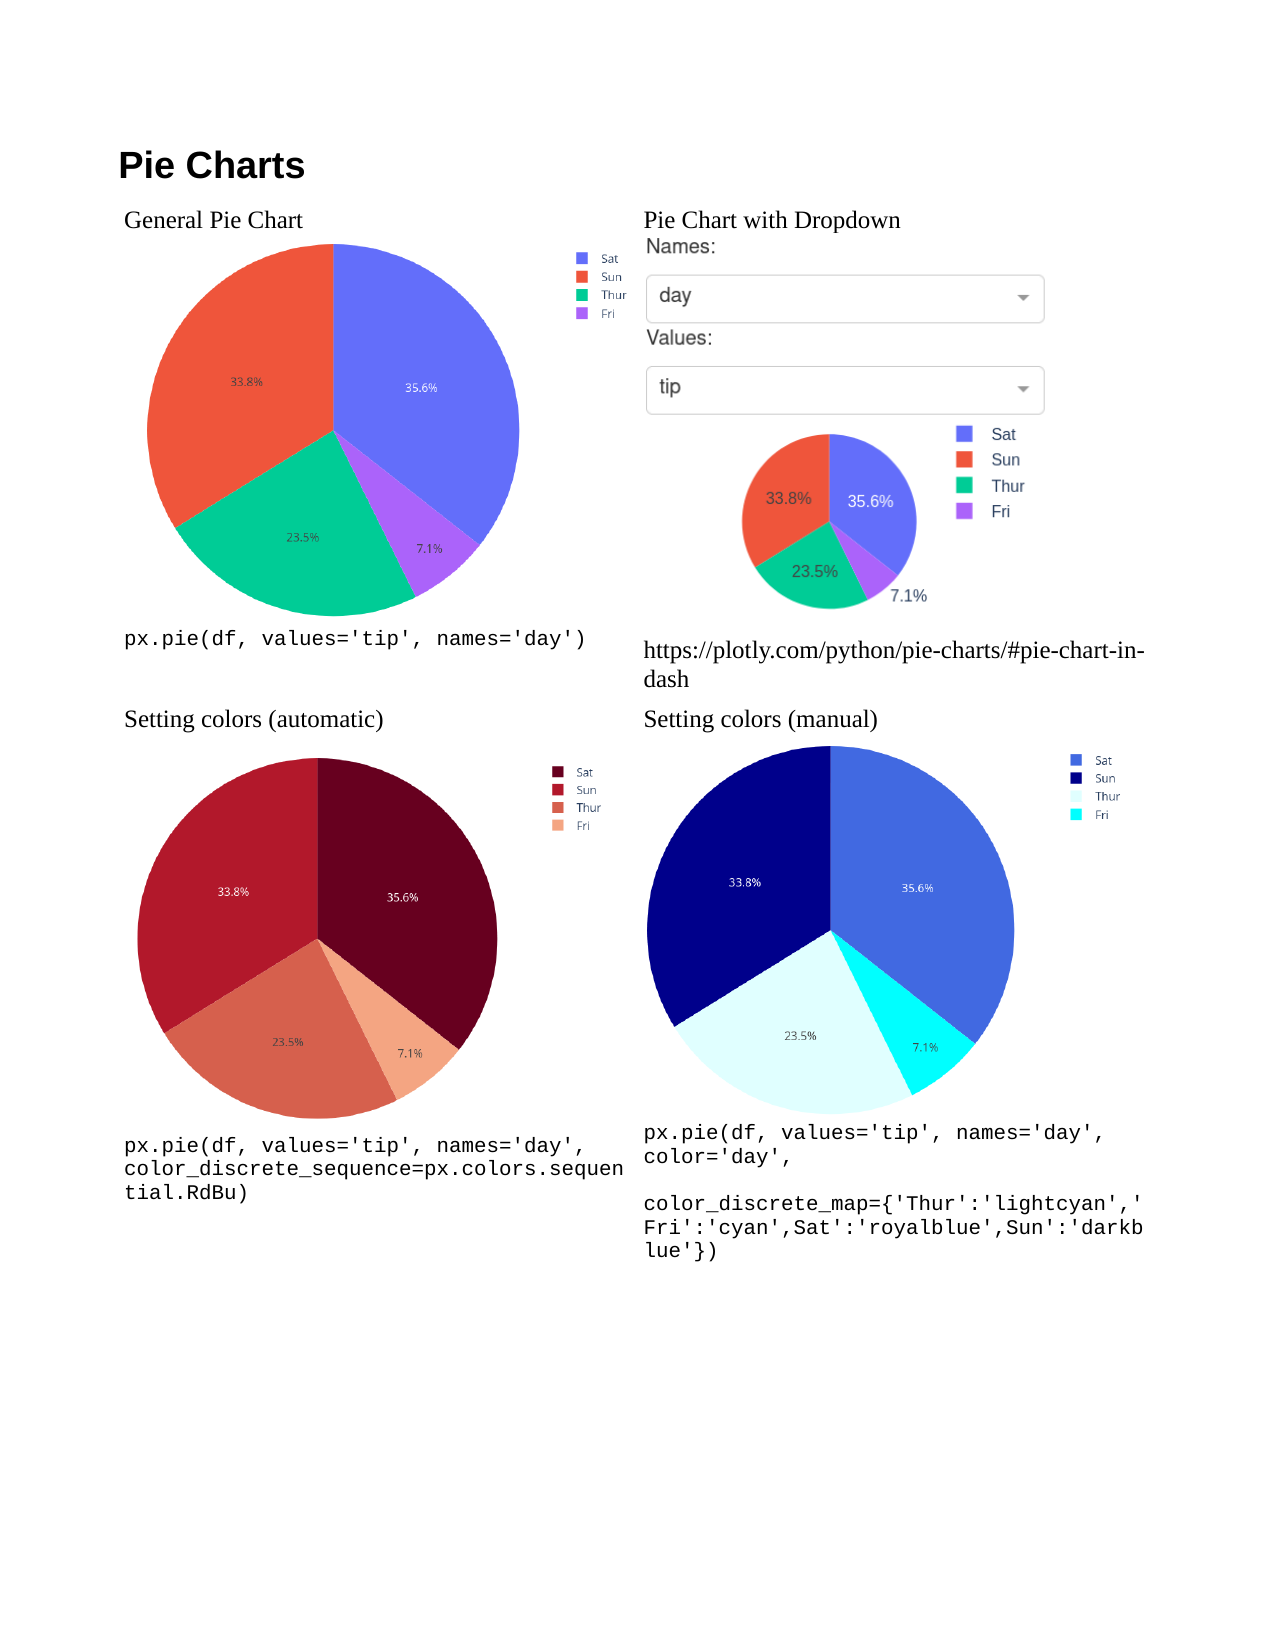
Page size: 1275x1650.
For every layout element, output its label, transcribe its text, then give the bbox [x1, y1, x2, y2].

table_header General Pie Chart px.pie(df, values='tip', names='day') [118, 199, 637, 698]
table_cell Setting colors (automatic) px.pie(df, values='tip', names='day', color_discrete_sequence=px.colors.sequential.RdBu) [118, 699, 637, 1299]
picture [123, 233, 632, 628]
picture [643, 733, 1152, 1123]
table_cell Setting colors (manual) px.pie(df, values='tip', names='day', color='day', color_discrete_map={'Thur':'lightcyan','Fri':'cyan',Sat':'royalblue',Sun':'darkblue'}) [638, 699, 1159, 1299]
picture [123, 733, 628, 1135]
table_header Pie Chart with Dropdown https://plotly.com/python/pie-charts/#pie-chart-in-dash [638, 199, 1159, 698]
picture [643, 233, 1064, 636]
subtitle Pie Charts [118, 143, 1157, 187]
